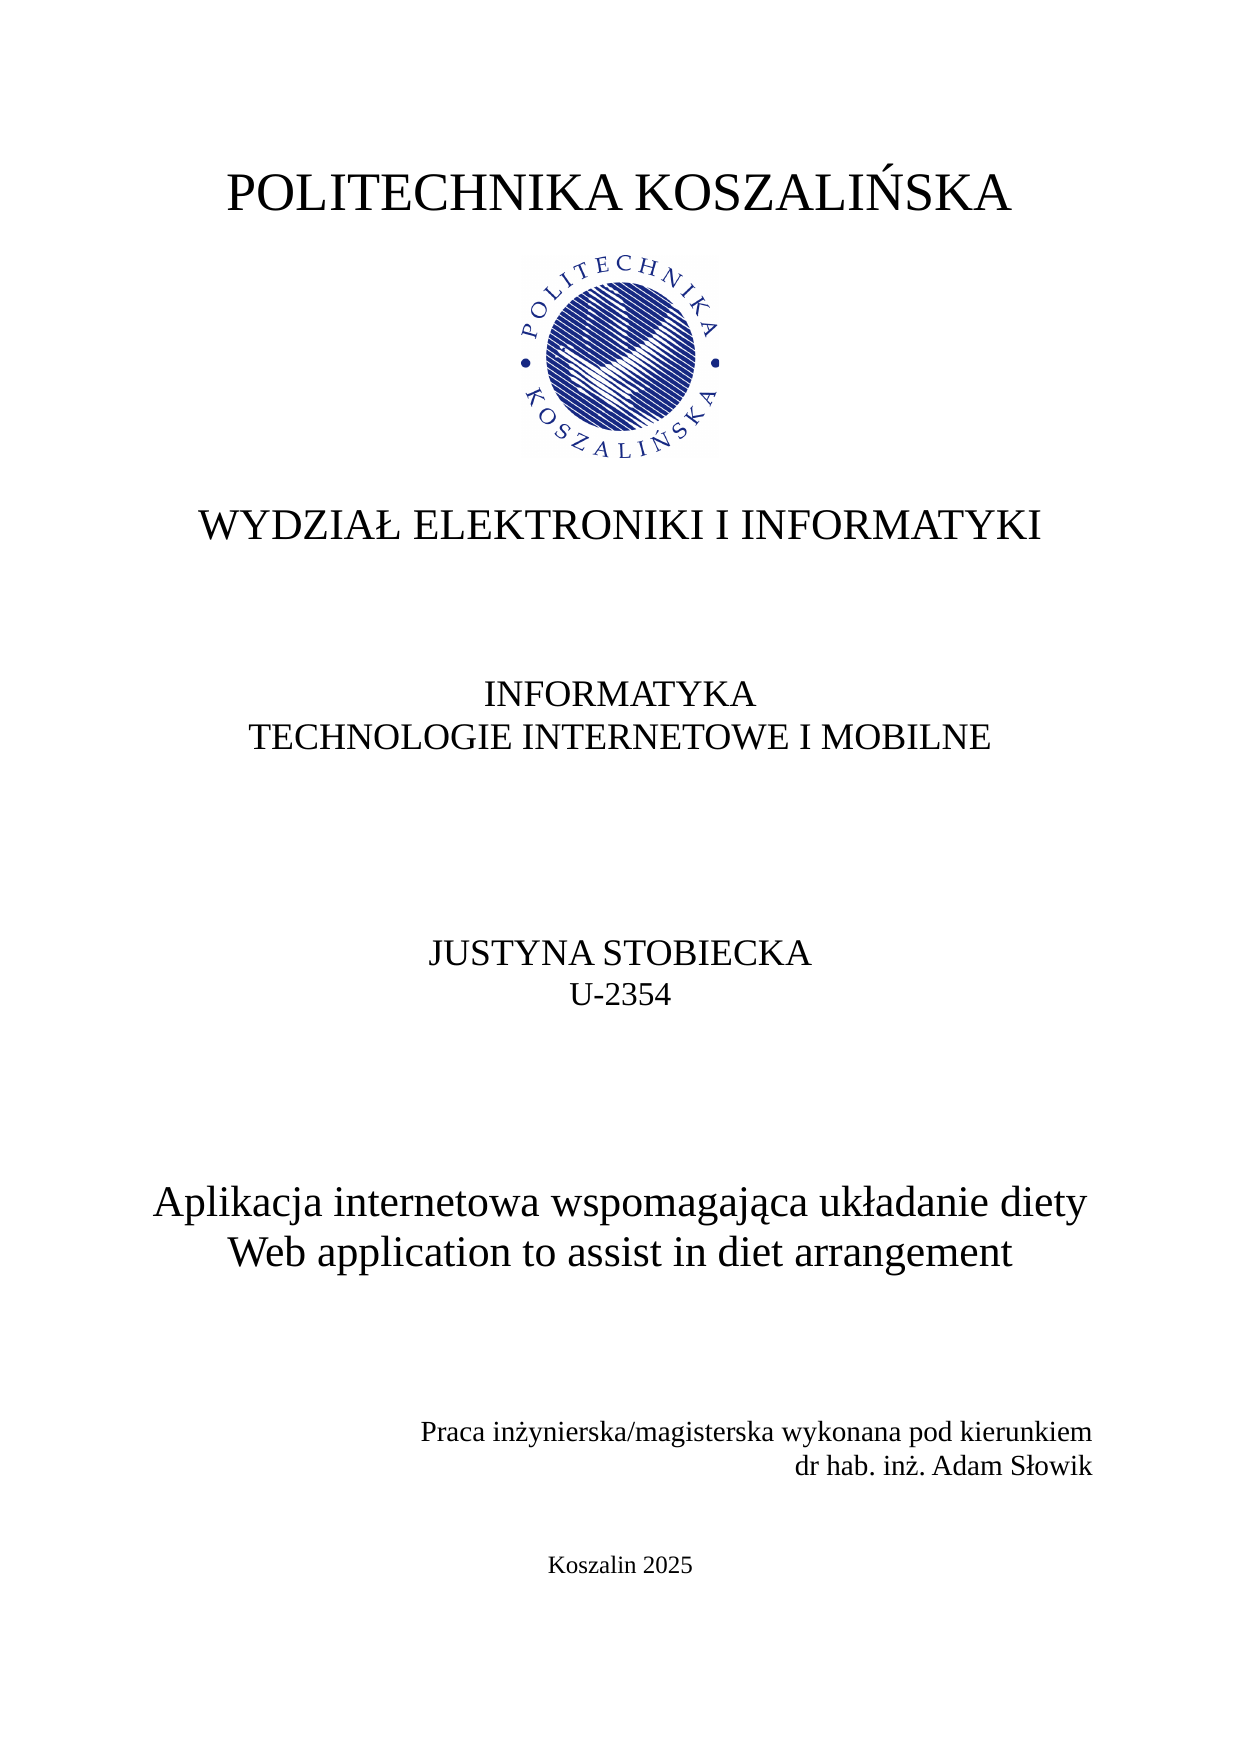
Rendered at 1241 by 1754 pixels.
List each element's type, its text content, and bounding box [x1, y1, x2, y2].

text INFORMATYKA [148, 671, 1092, 714]
text Praca inżynierska/magisterska wykonana pod kierunkiem [148, 1414, 1092, 1448]
text dr hab. inż. Adam Słowik [148, 1448, 1092, 1481]
text TECHNOLOGIE INTERNETOWE I MOBILNE [148, 714, 1092, 757]
text WYDZIAŁ ELEKTRONIKI I INFORMATYKI [148, 498, 1092, 548]
text Koszalin 2025 [148, 1550, 1092, 1578]
picture [521, 255, 720, 458]
text POLITECHNIKA KOSZALIŃSKA [148, 159, 1092, 222]
text U-2354 [148, 974, 1092, 1012]
text Aplikacja internetowa wspomagająca układanie diety [148, 1176, 1092, 1226]
text JUSTYNA STOBIECKA [148, 931, 1092, 974]
text Web application to assist in diet arrangement [148, 1226, 1092, 1276]
